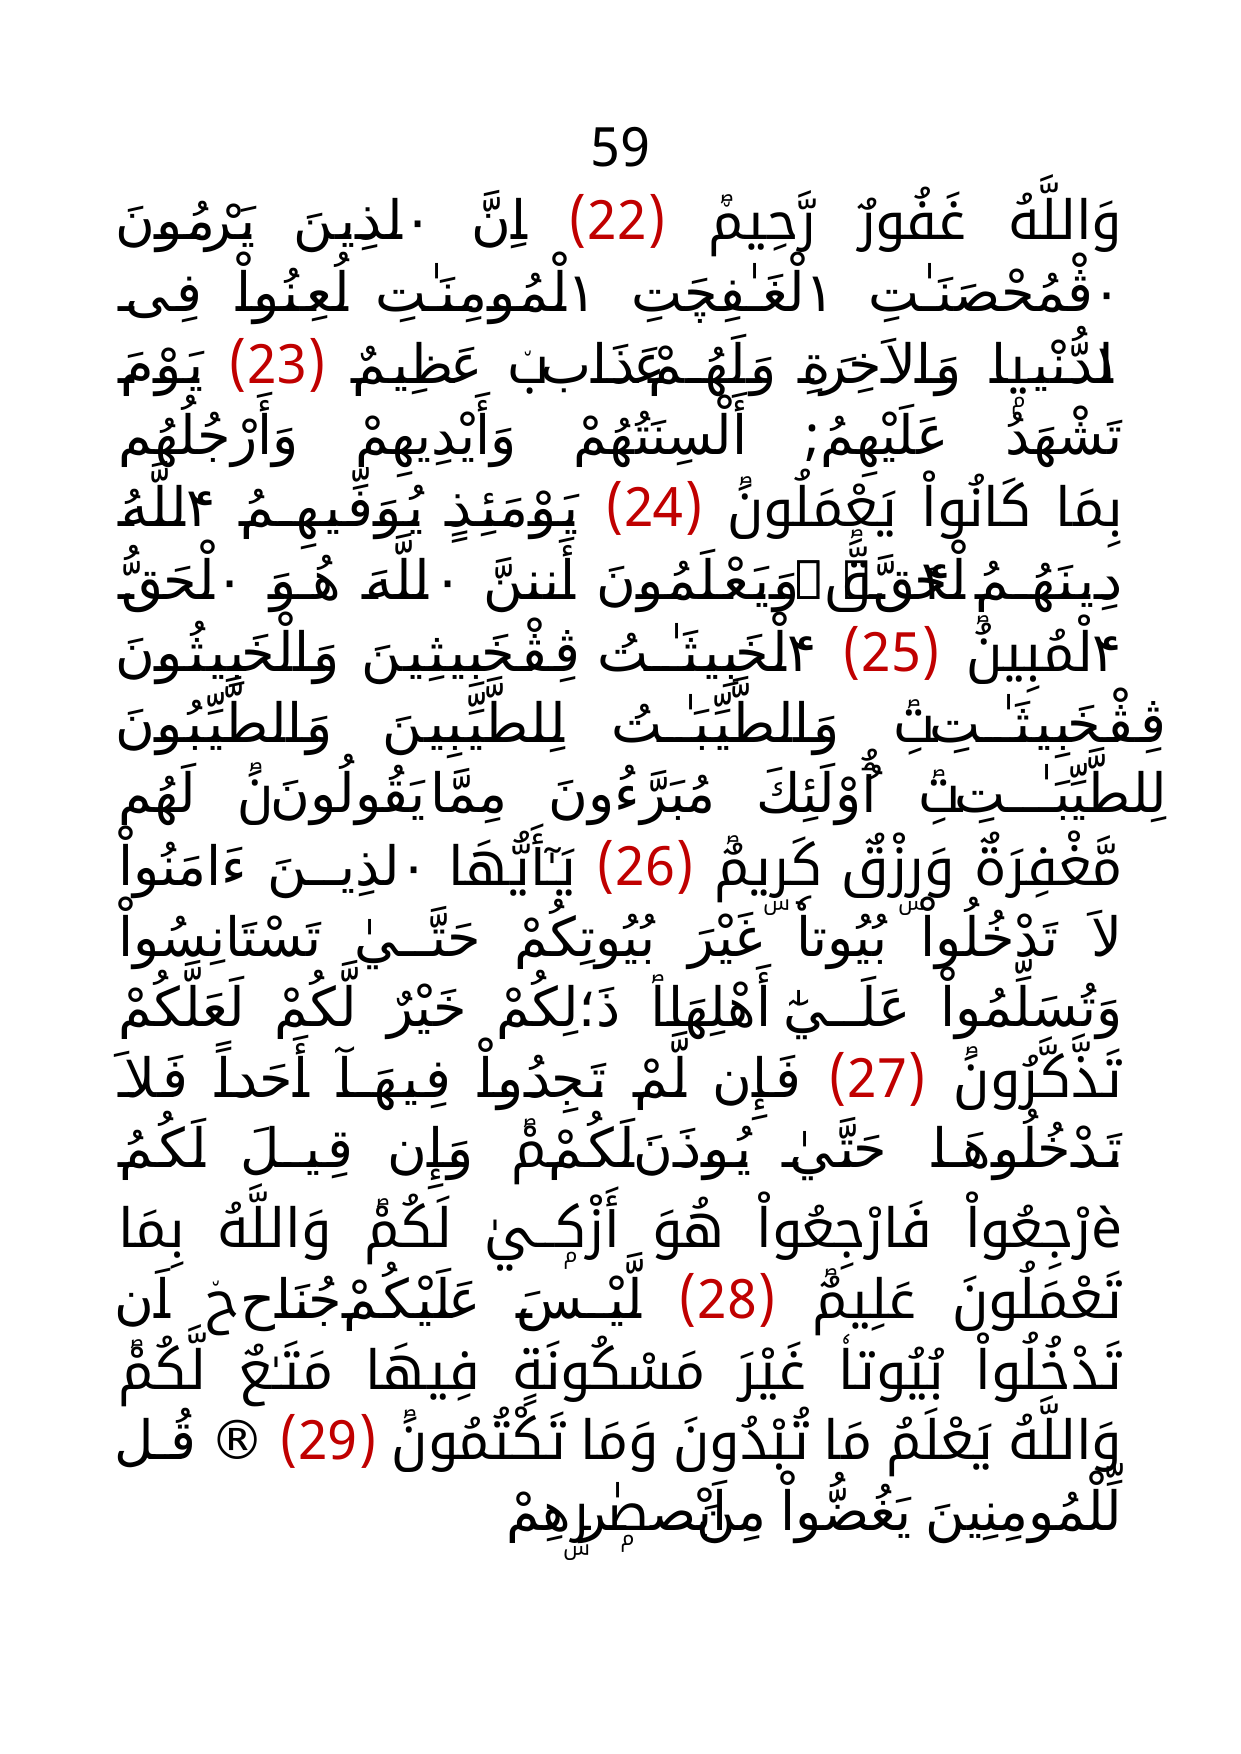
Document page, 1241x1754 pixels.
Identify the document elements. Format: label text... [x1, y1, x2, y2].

text وَاللَّهُ غَفُورٌ رَّحِيم٘ؐ (22) اِنَّ ۰لذِينَ يَرْمُونَ ۰ڤْمُحْصَنَـٰتِ ۱لْغَـٰفِچَتِ ۱لْمُومِنَـٰتِ لُعِنُواْ فِى ۱لدُّنْيۭا وَالاَخِرَةِ وَلَهُمْ عَذَاب٘ عَظِيمٌ (23) يَوْمَ تَشْهَدُ عَلَيْهِمُ; أَلْسِنَتُهُمْ وَأَيْدِيهِمْ وَأَرْجُلُهُم بِمَا كَانُواْ يَعْمَلُونَؐ (24) يَوْمَئِذٍ يُوَفِّيهِمُ ۴للَّهُ دِينَهُمُ ۴لْحَقَّؐ وَيَعْلَمُونَ أَنننَّ ۰للَّهَ هُوَ ۰لْحَقُّ ۴لْمُبِينُؐ (25) ۴لْخَبِيثَـٰــتُ ڤِڤْخَبِيثِينَ وَالْخَبِيثُونَ ڤِڤْخَبِيثَـٰــتِؐ وَالطَّيِّبَـٰــتُ لِلطَّيِّبِينَ وَالطَّيِّبُونَ لِلطَّيِّبَـٰــتِؐ ٱُوْلَئِكَ مُبَرَّءُونَ مِمَّا يَقُولُونَؐ لَهُم مَّغْفِرَةٌ وَرۣزْقٌ كَرۣيمٌؐ (26) يَـٰٓأَيُّهَا ۰لذِيــنَ ءَامَنُواْ لاَ تَدْخُلُواْ بُيُوتاٗ غَيْرَ بُيُوتِكُمْ حَتَّــيٰ تَسْتَانِسُواْ وَتُسَلِّمُواْ عَلَــيٰٓ أَهْلِهَاؐ ذَ؛لِكُمْ خَيْرٌ لَّكُمْ لَعَلَّكُمْ تَذَّكَّرُونَؐ (27) فَإِن لَّمْ تَجِدُواْ فِيهَآ أَحَداً فَلاَ تَدْخُلُوهَا حَتَّيٰ يُوذَنَ لَكُمْؐ وَإِن قِيــلَ لَكُمُ èرْجِعُواْ فَارْجِعُواْ هُوَ أَزْكۭــيٰ لَكُمْؐ وَاللَّهُ بِمَا تَعْمَلُونَ عَلِيمٌؐ (28) لَّيْــسَ عَلَيْكُمْ جُنَاح٘ اَن تَدْخُلُواْ بُيُوتاٗ غَيْرَ مَسْكُونَةٍ فِيهَا مَتَـٰعٌ لَّكُمْؐ وَاللَّهُ يَعْلَمُ مَا تُبْدُونَ وَمَا تَكْتُمُونَؐ (29) ® قُـل لِّلْمُومِنِينَ يَغُضُّواْ مِنَ اَبْصۭـٰرۣهِمْ [118, 189, 1122, 1552]
text 59 [118, 118, 1122, 189]
